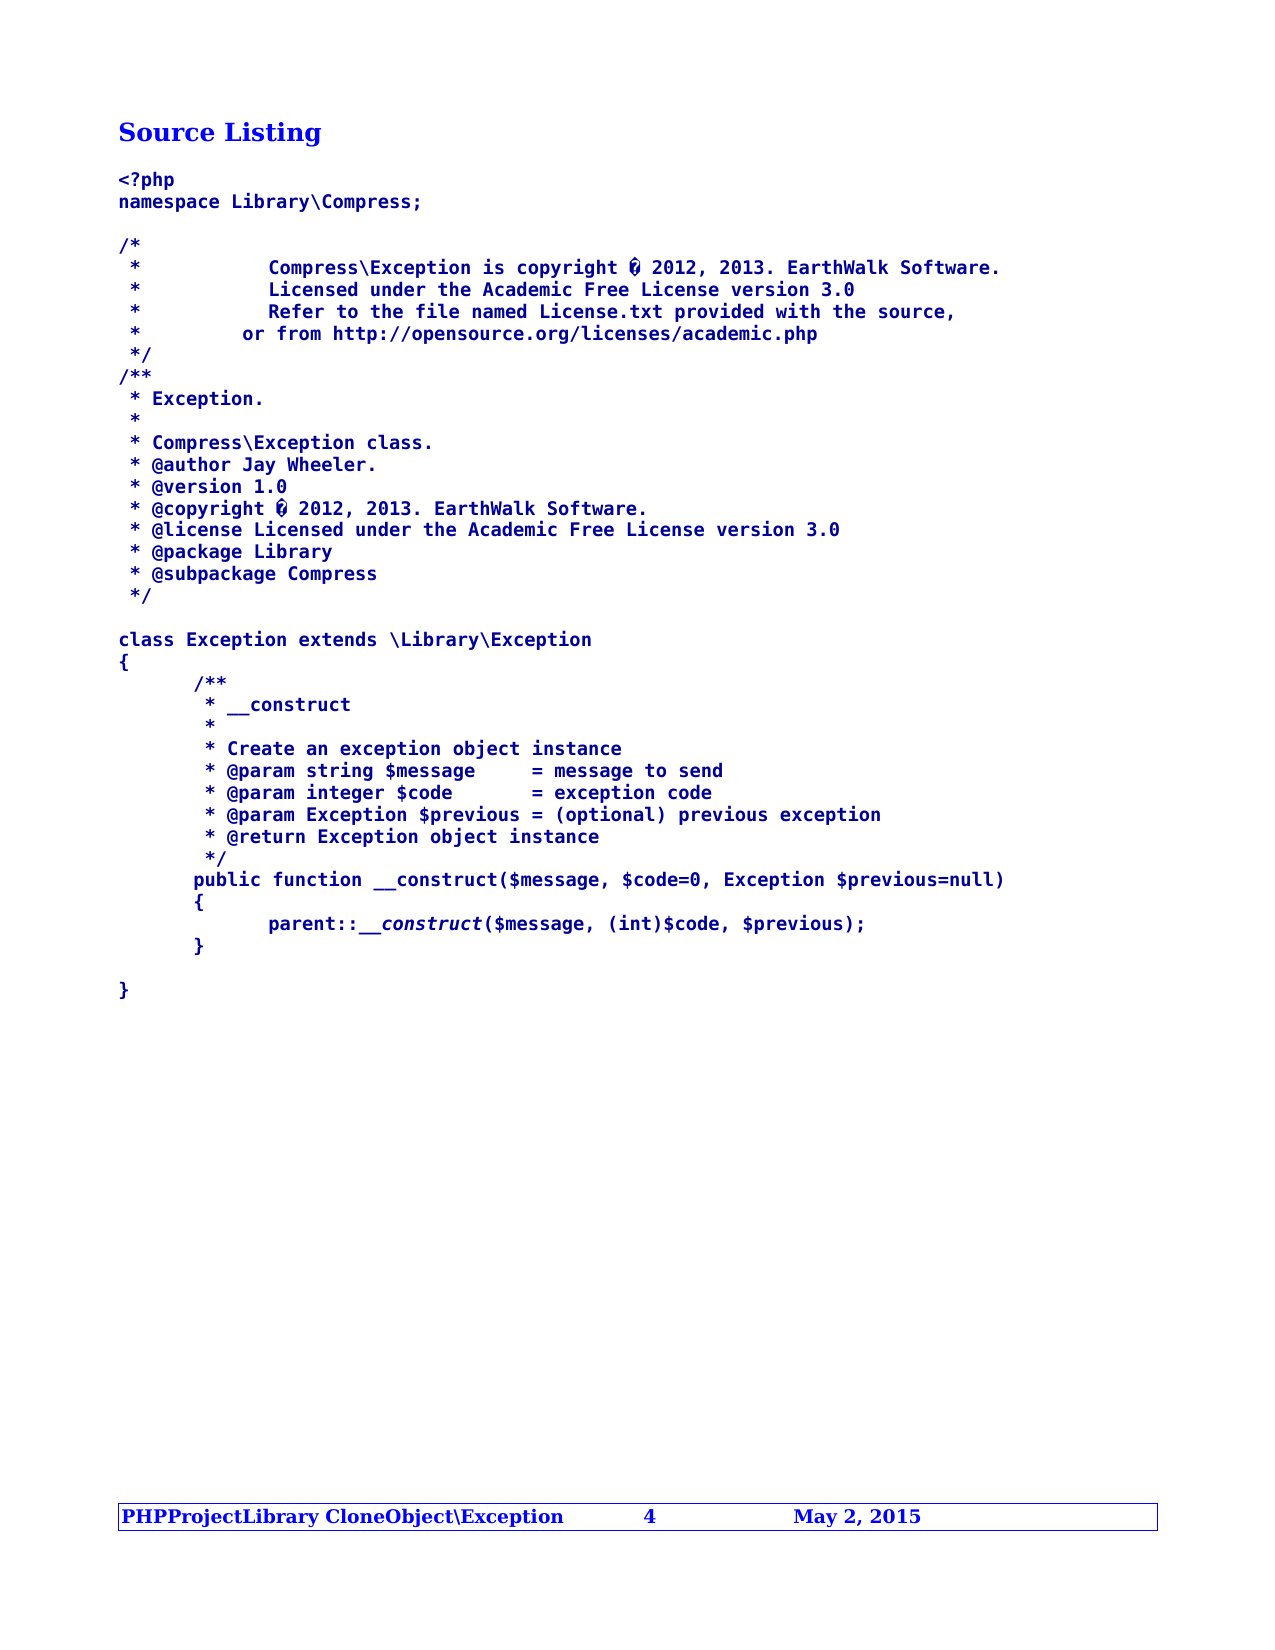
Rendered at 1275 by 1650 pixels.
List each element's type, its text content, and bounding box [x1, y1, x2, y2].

text * or from http://opensource.org/licenses/academic.php [118, 322, 1157, 344]
text */ [118, 847, 1157, 869]
text * @license Licensed under the Academic Free License version 3.0 [118, 519, 1157, 541]
text } [118, 935, 1157, 957]
text public function __construct($message, $code=0, Exception $previous=null) [118, 869, 1157, 891]
text namespace Library\Compress; [118, 191, 1157, 213]
text * Compress\Exception is copyright � 2012, 2013. EarthWalk Software. [118, 257, 1157, 279]
text /* [118, 235, 1157, 257]
text parent::__construct($message, (int)$code, $previous); [118, 913, 1157, 935]
text */ [118, 585, 1157, 607]
text * Refer to the file named License.txt provided with the source, [118, 301, 1157, 322]
text * __construct [118, 694, 1157, 716]
title Source Listing [118, 118, 1157, 147]
text * @author Jay Wheeler. [118, 454, 1157, 476]
text * Licensed under the Academic Free License version 3.0 [118, 279, 1157, 301]
text * @param string $message = message to send [118, 760, 1157, 782]
text * [118, 716, 1157, 738]
text <?php [118, 169, 1157, 191]
text { [118, 891, 1157, 913]
text * [118, 410, 1157, 432]
text * Create an exception object instance [118, 738, 1157, 760]
text class Exception extends \Library\Exception [118, 629, 1157, 651]
text * @param integer $code = exception code [118, 782, 1157, 804]
text * @version 1.0 [118, 476, 1157, 497]
text * @subpackage Compress [118, 563, 1157, 585]
text } [118, 979, 1157, 1001]
text */ [118, 344, 1157, 366]
text /** [118, 366, 1157, 388]
text * @copyright � 2012, 2013. EarthWalk Software. [118, 497, 1157, 519]
text /** [118, 672, 1157, 694]
text * Exception. [118, 388, 1157, 410]
text * @package Library [118, 541, 1157, 563]
text * Compress\Exception class. [118, 432, 1157, 454]
text * @return Exception object instance [118, 826, 1157, 847]
text * @param Exception $previous = (optional) previous exception [118, 804, 1157, 826]
text { [118, 651, 1157, 672]
